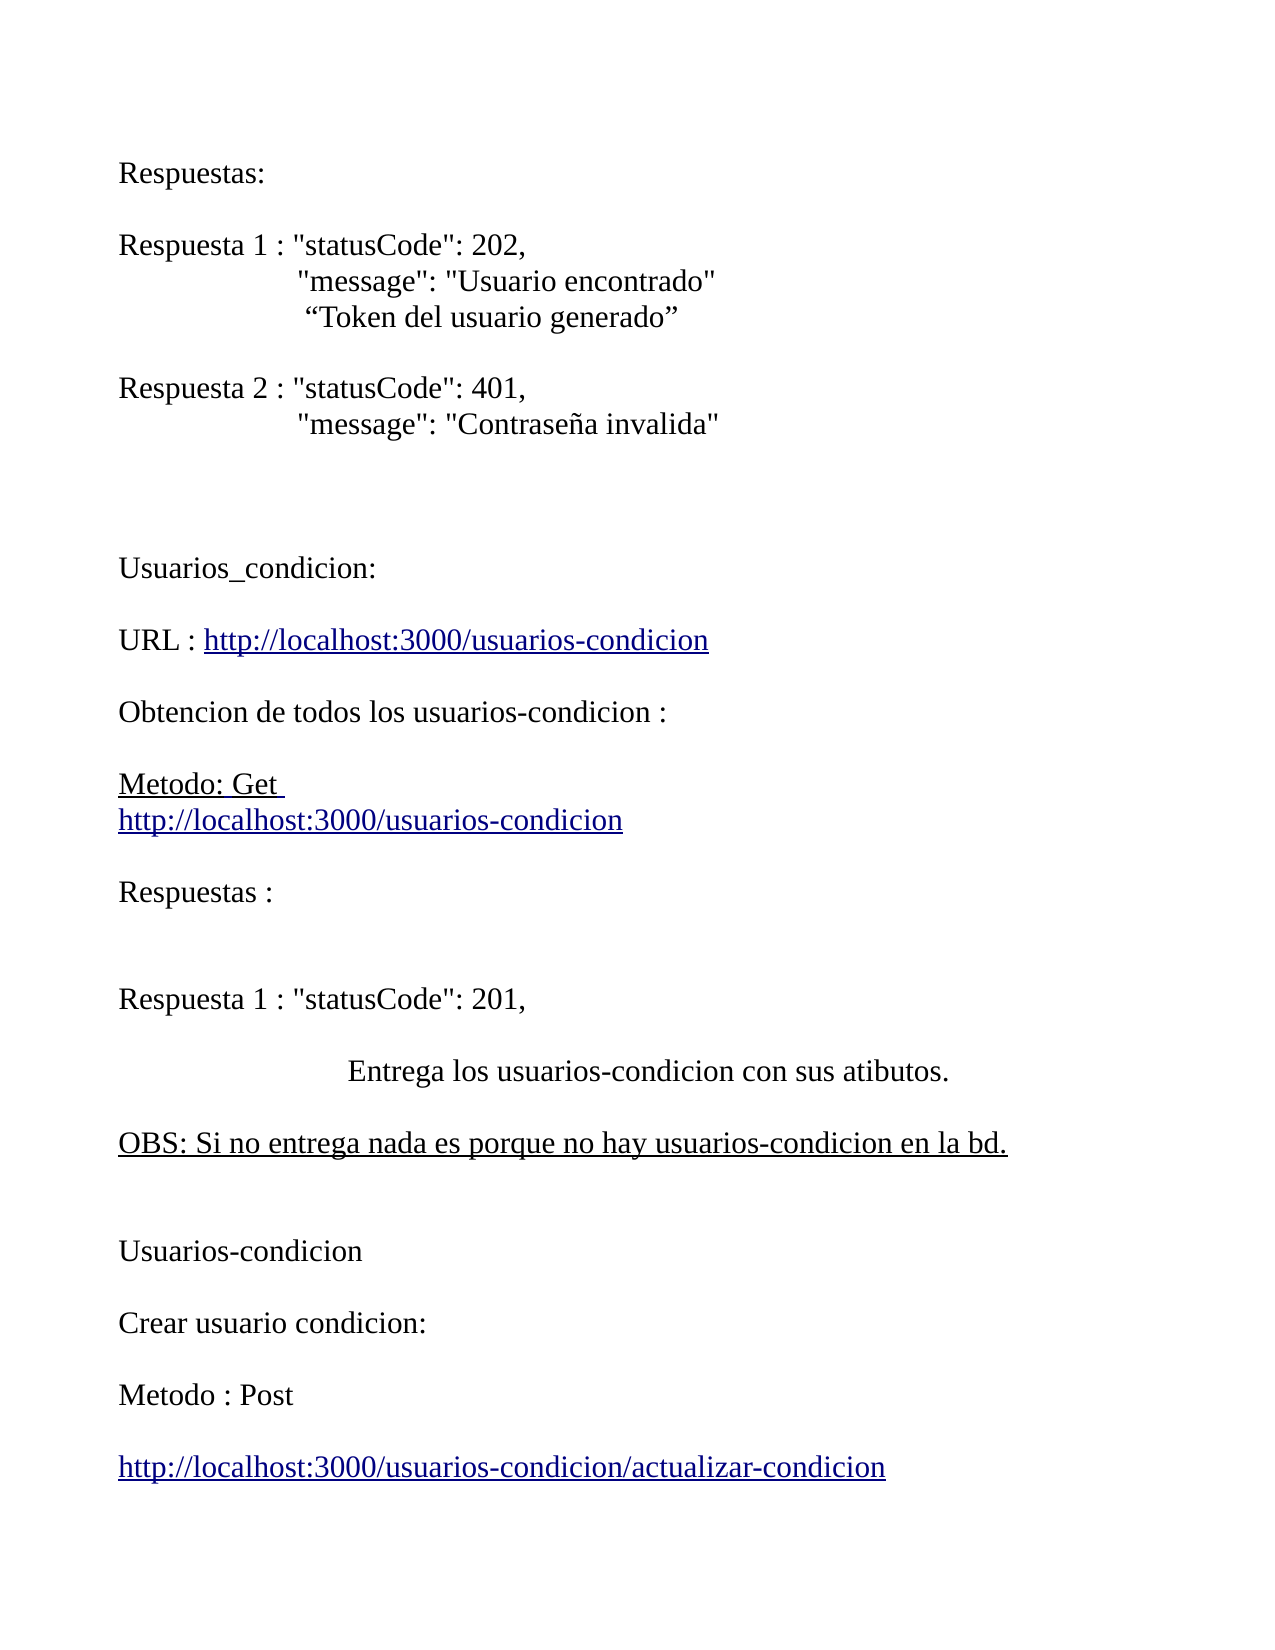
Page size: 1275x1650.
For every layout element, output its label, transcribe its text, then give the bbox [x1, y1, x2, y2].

text OBS: Si no entrega nada es porque no hay usuarios-condicion en la bd. [118, 1124, 1157, 1160]
text Respuestas: [118, 154, 1157, 190]
text Entrega los usuarios-condicion con sus atibutos. [118, 1052, 1157, 1088]
text “Token del usuario generado” [118, 298, 1157, 334]
text http://localhost:3000/usuarios-condicion [118, 801, 1157, 837]
text Metodo : Post [118, 1376, 1157, 1412]
text URL : http://localhost:3000/usuarios-condicion [118, 621, 1157, 657]
text Obtencion de todos los usuarios-condicion : [118, 693, 1157, 729]
text Metodo: Get [118, 765, 1157, 801]
text "message": "Usuario encontrado" [118, 262, 1157, 298]
text "message": "Contraseña invalida" [118, 406, 1157, 442]
text Usuarios-condicion [118, 1232, 1157, 1268]
text Usuarios_condicion: [118, 549, 1157, 585]
text Respuesta 1 : "statusCode": 202, [118, 226, 1157, 262]
text Respuesta 2 : "statusCode": 401, [118, 370, 1157, 406]
text Respuesta 1 : "statusCode": 201, [118, 981, 1157, 1017]
text Respuestas : [118, 873, 1157, 909]
text Crear usuario condicion: [118, 1304, 1157, 1340]
text http://localhost:3000/usuarios-condicion/actualizar-condicion [118, 1448, 1157, 1484]
